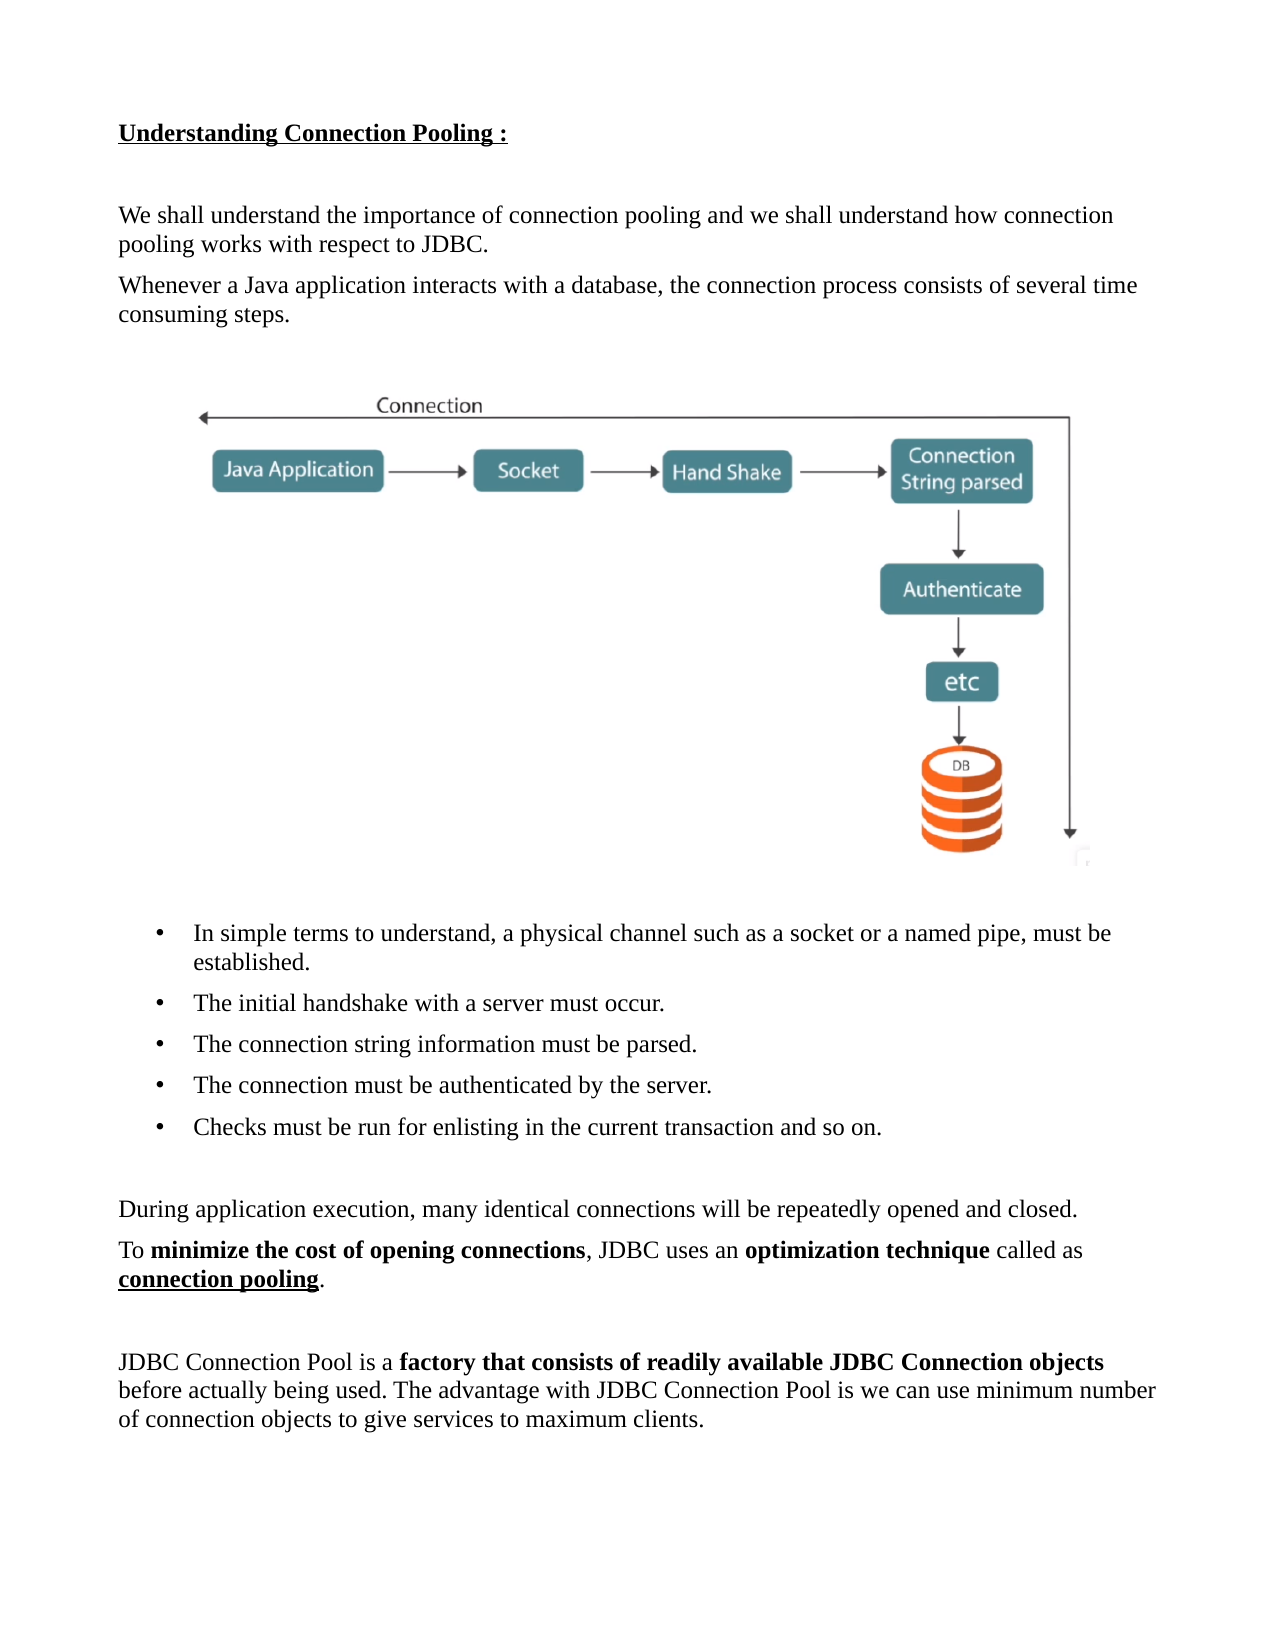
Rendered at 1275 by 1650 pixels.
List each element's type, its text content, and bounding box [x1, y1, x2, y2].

text JDBC Connection Pool is a factory that consists of readily available JDBC Connection objects before actually being used. The advantage with JDBC Connection Pool is we can use minimum number of connection objects to give services to maximum clients. [118, 1347, 1157, 1433]
list The initial handshake with a server must occur. [156, 988, 1157, 1017]
text Understanding Connection Pooling : [118, 118, 1157, 147]
list Checks must be run for enlisting in the current transaction and so on. [156, 1112, 1157, 1141]
text Whenever a Java application interacts with a database, the connection process consists of several time consuming steps. [118, 271, 1157, 328]
text During application execution, many identical connections will be repeatedly opened and closed. [118, 1194, 1157, 1223]
picture [185, 381, 1090, 866]
list The connection string information must be parsed. [156, 1029, 1157, 1058]
text To minimize the cost of opening connections, JDBC uses an optimization technique called as connection pooling. [118, 1236, 1157, 1293]
text We shall understand the importance of connection pooling and we shall understand how connection pooling works with respect to JDBC. [118, 201, 1157, 258]
list In simple terms to understand, a physical channel such as a socket or a named pipe, must be established. [156, 918, 1157, 976]
list The connection must be authenticated by the server. [156, 1071, 1157, 1099]
